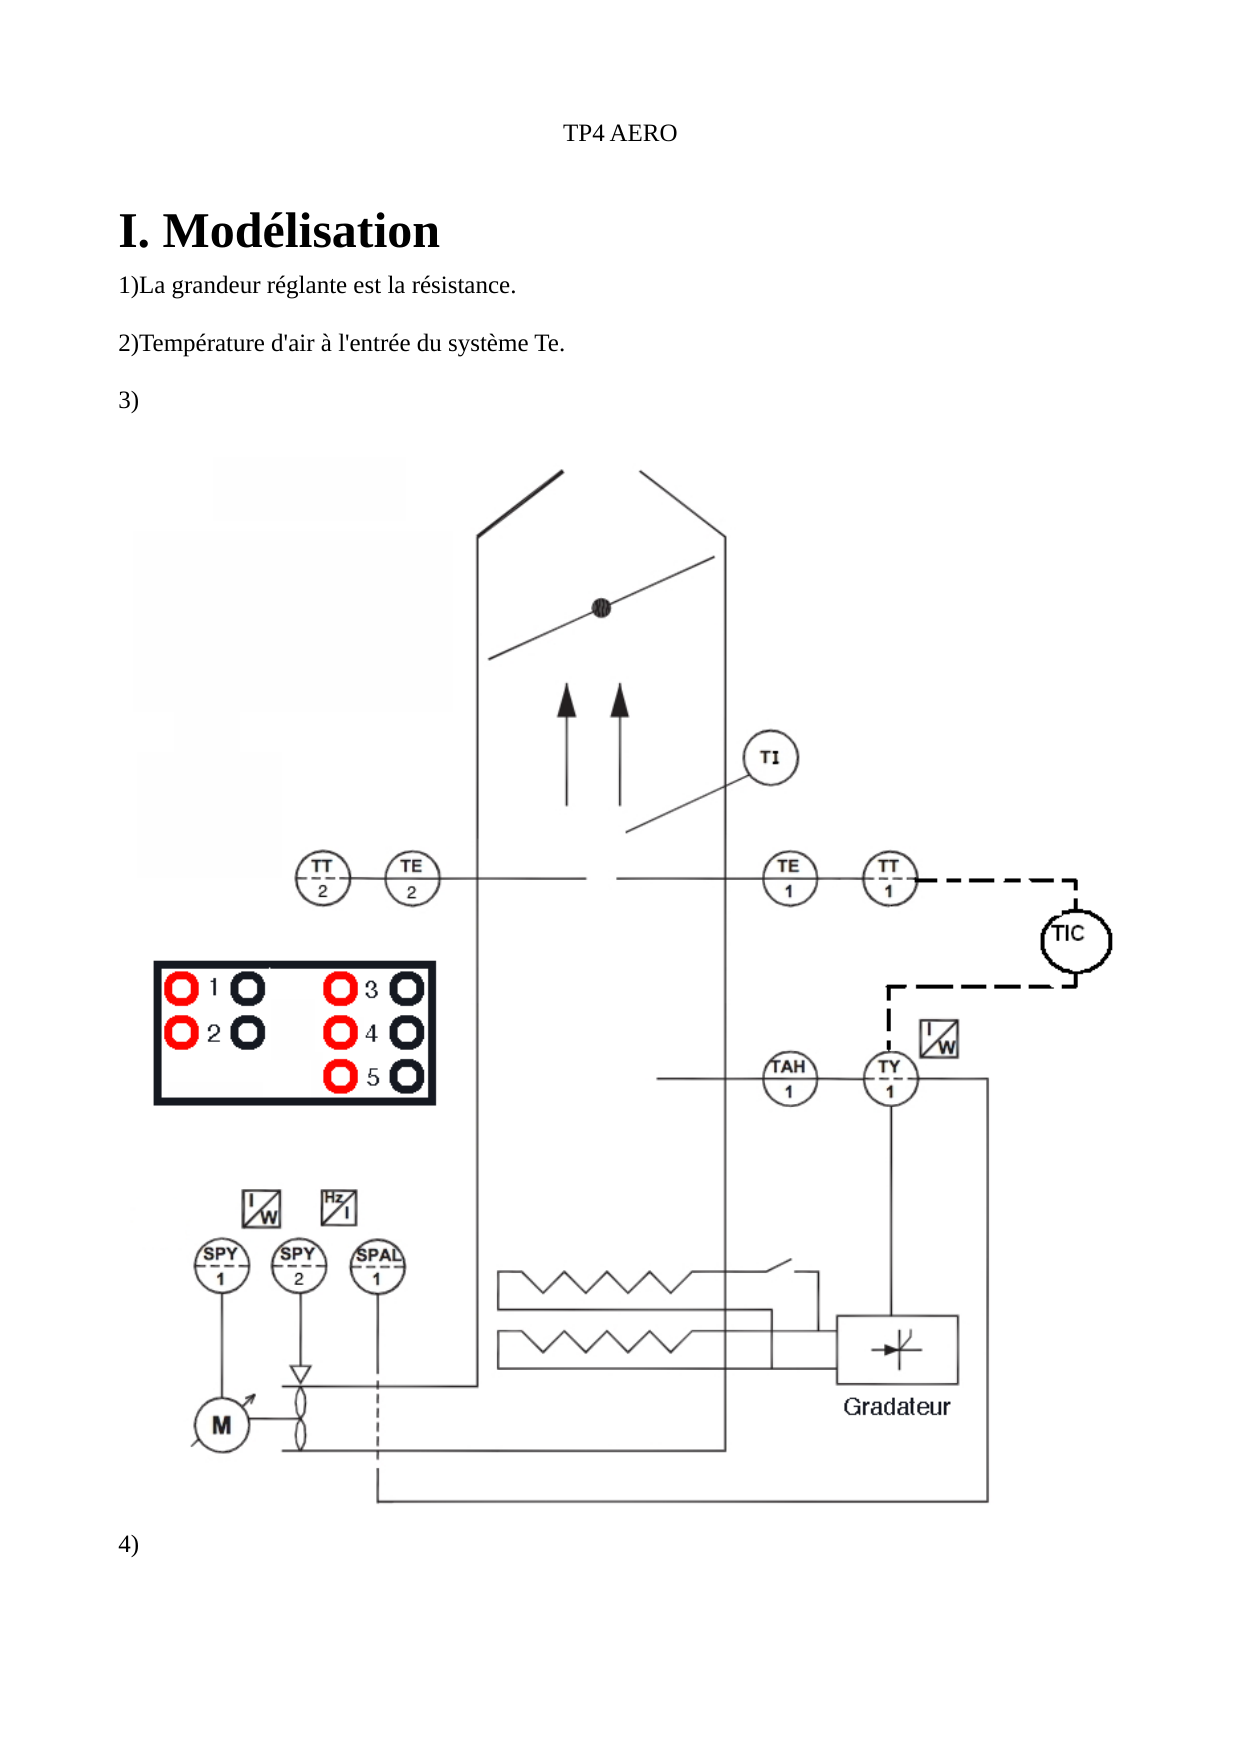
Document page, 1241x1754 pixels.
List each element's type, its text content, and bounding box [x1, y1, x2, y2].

text 4) [118, 1530, 1122, 1558]
text TP4 AERO [118, 118, 1122, 147]
text 1)La grandeur réglante est la résistance. [118, 271, 1122, 299]
subtitle I. Modélisation [118, 201, 1122, 258]
text 2)Température d'air à l'entrée du système Te. [118, 328, 1122, 357]
text 3) [118, 386, 1122, 414]
